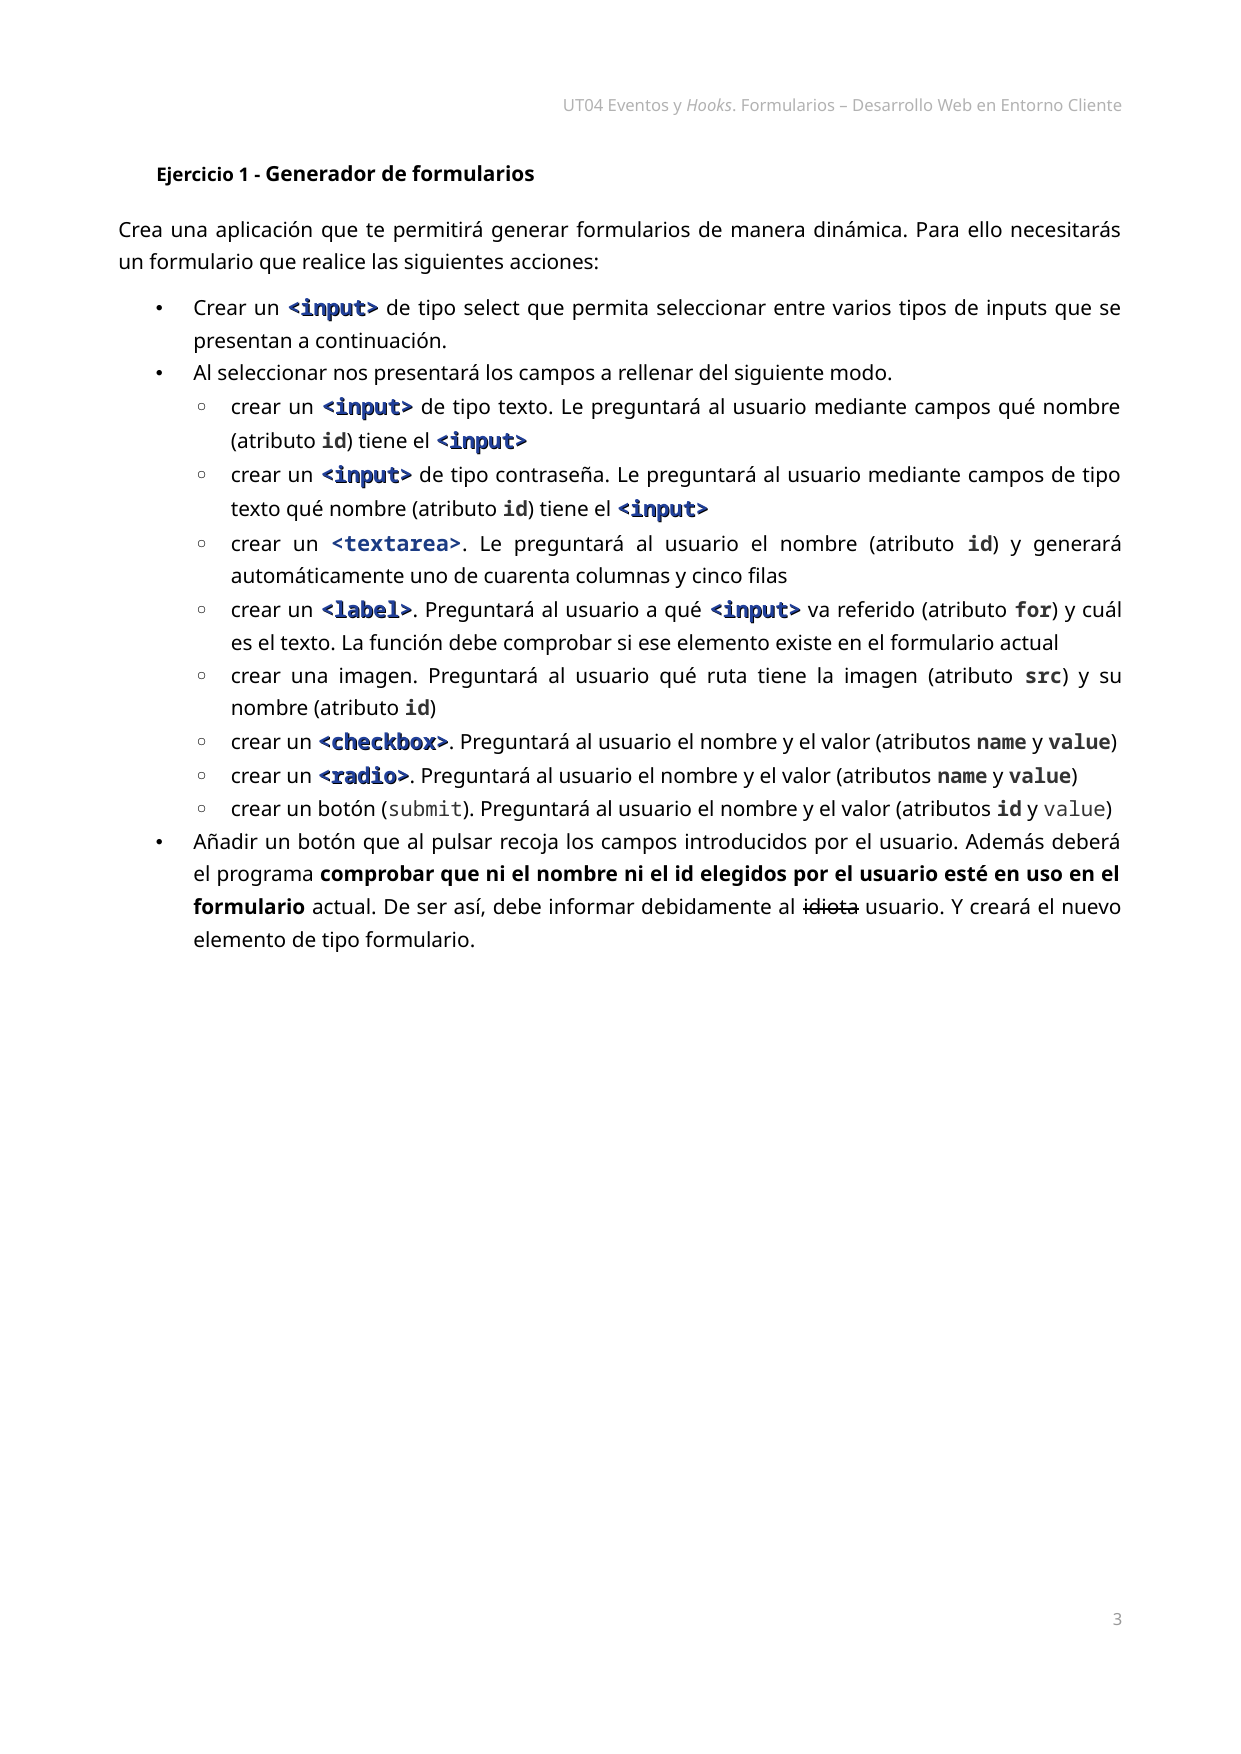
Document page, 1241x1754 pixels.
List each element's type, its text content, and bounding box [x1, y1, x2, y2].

list crear un <label>. Preguntará al usuario a qué <input> va referido (atributo for) y cuál es el texto. La función debe comprobar si ese elemento existe en el formulario actual [193, 594, 1122, 657]
list Generador de formularios [156, 159, 1122, 187]
list crear un <radio>. Preguntará al usuario el nombre y el valor (atributos name y value) [193, 760, 1122, 790]
list Al seleccionar nos presentará los campos a rellenar del siguiente modo. [156, 358, 1122, 387]
list crear un botón (submit). Preguntará al usuario el nombre y el valor (atributos id y value) [193, 794, 1122, 823]
list crear un <input> de tipo texto. Le preguntará al usuario mediante campos qué nombre (atributo id) tiene el <input> [193, 391, 1122, 455]
list Añadir un botón que al pulsar recoja los campos introducidos por el usuario. Además deberá el programa comprobar que ni el nombre ni el id elegidos por el usuario esté en uso en el formulario actual. De ser así, debe informar debidamente al idiota usuario. Y creará el nuevo elemento de tipo formulario. [156, 827, 1122, 953]
list Crear un <input> de tipo select que permita seleccionar entre varios tipos de inputs que se presentan a continuación. [156, 292, 1122, 354]
list crear un <textarea>. Le preguntará al usuario el nombre (atributo id) y generará automáticamente uno de cuarenta columnas y cinco filas [193, 528, 1122, 590]
text Crea una aplicación que te permitirá generar formularios de manera dinámica. Para ello necesitarás un formulario que realice las siguientes acciones: [118, 215, 1122, 276]
list crear un <checkbox>. Preguntará al usuario el nombre y el valor (atributos name y value) [193, 726, 1122, 756]
list crear una imagen. Preguntará al usuario qué ruta tiene la imagen (atributo src) y su nombre (atributo id) [193, 661, 1122, 722]
list crear un <input> de tipo contraseña. Le preguntará al usuario mediante campos de tipo texto qué nombre (atributo id) tiene el <input> [193, 459, 1122, 523]
